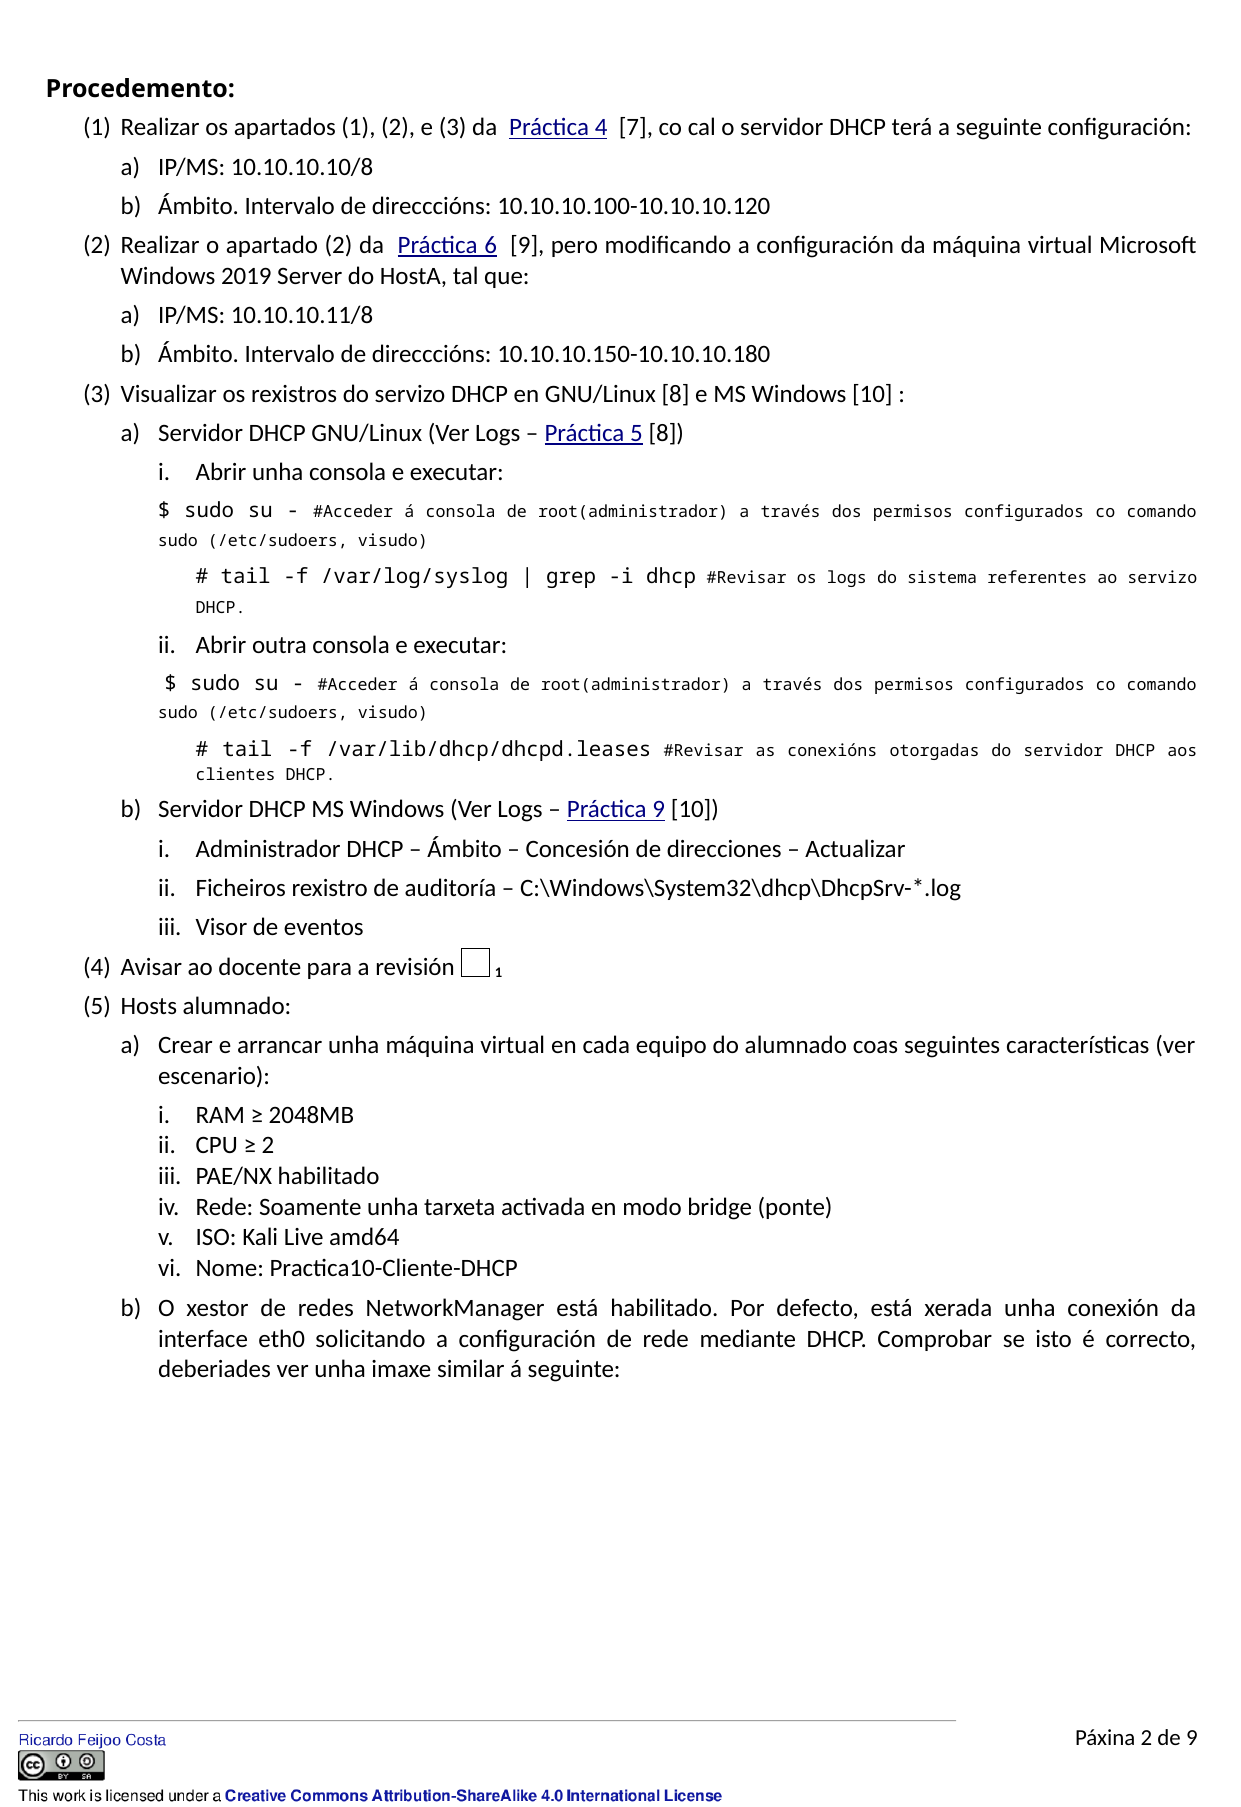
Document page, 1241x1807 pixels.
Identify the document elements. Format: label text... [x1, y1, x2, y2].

list Servidor DHCP GNU/Linux (Ver Logs – Práctica 5 [8]) [120, 417, 1197, 447]
list Servidor DHCP MS Windows (Ver Logs – Práctica 9 [10]) [120, 794, 1197, 824]
list # tail -f /var/lib/dhcp/dhcpd.leases #Revisar as conexións otorgadas do servidor DHCP aos clientes DHCP. [158, 734, 1197, 785]
list Realizar os apartados (1), (2), e (3) da Práctica 4 [7], co cal o servidor DHCP terá a seguinte configuración: [83, 112, 1197, 142]
list Hosts alumnado: [83, 990, 1197, 1021]
list Visor de eventos [158, 911, 1197, 942]
list CPU ≥ 2 [158, 1129, 1197, 1160]
list Ficheiros rexistro de auditoría – C:\Windows\System32\dhcp\DhcpSrv-*.log [158, 872, 1197, 903]
list Ámbito. Intervalo de direcccións: 10.10.10.100-10.10.10.120 [120, 190, 1197, 221]
text Procedemento: [45, 71, 1197, 105]
list RAM ≥ 2048MB [158, 1099, 1197, 1129]
list Ámbito. Intervalo de direcccións: 10.10.10.150-10.10.10.180 [120, 338, 1197, 369]
list $ sudo su - #Acceder á consola de root(administrador) a través dos permisos configurados co comando sudo (/etc/sudoers, visudo) [122, 496, 1197, 552]
list $ sudo su - #Acceder á consola de root(administrador) a través dos permisos configurados co comando sudo (/etc/sudoers, visudo) [122, 668, 1197, 725]
list Avisar ao docente para a revisión 1 [83, 951, 1197, 981]
list ISO: Kali Live amd64 [158, 1221, 1197, 1252]
picture [8, 1715, 957, 1806]
list Abrir unha consola e executar: [158, 456, 1197, 487]
list Administrador DHCP – Ámbito – Concesión de direcciones – Actualizar [158, 833, 1197, 863]
list Rede: Soamente unha tarxeta activada en modo bridge (ponte) [158, 1191, 1197, 1221]
list Realizar o apartado (2) da Práctica 6 [9], pero modificando a configuración da máquina virtual Microsoft Windows 2019 Server do HostA, tal que: [83, 229, 1197, 290]
list Visualizar os rexistros do servizo DHCP en GNU/Linux [8] e MS Windows [10] : [83, 378, 1197, 408]
list IP/MS: 10.10.10.10/8 [120, 151, 1197, 181]
list Abrir outra consola e executar: [158, 629, 1197, 659]
list IP/MS: 10.10.10.11/8 [120, 299, 1197, 330]
list Nome: Practica10-Cliente-DHCP [158, 1252, 1197, 1282]
list Crear e arrancar unha máquina virtual en cada equipo do alumnado coas seguintes características (ver escenario): [120, 1029, 1197, 1090]
list PAE/NX habilitado [158, 1160, 1197, 1191]
list # tail -f /var/log/syslog | grep -i dhcp #Revisar os logs do sistema referentes ao servizo DHCP. [158, 561, 1197, 620]
list O xestor de redes NetworkManager está habilitado. Por defecto, está xerada unha conexión da interface eth0 solicitando a configuración de rede mediante DHCP. Comprobar se isto é correcto, deberiades ver unha imaxe similar á seguinte: [120, 1292, 1197, 1384]
